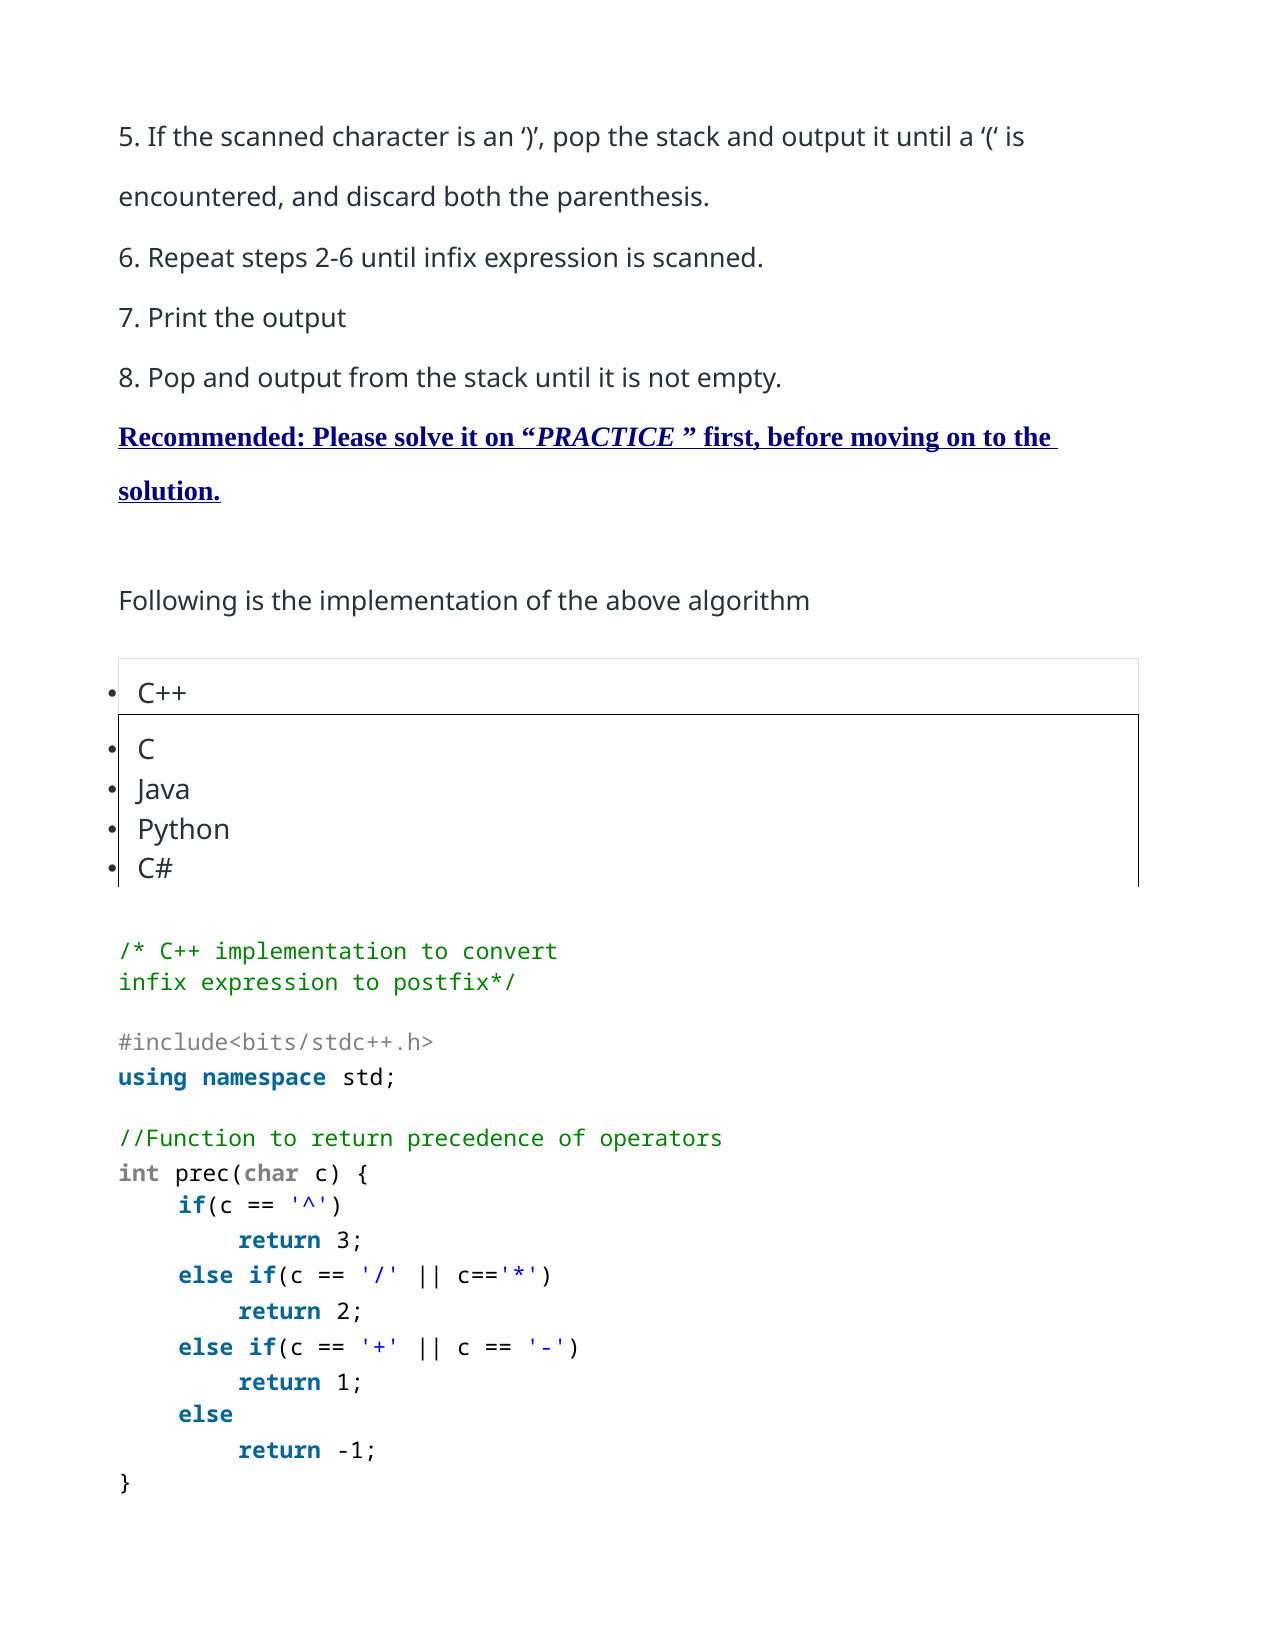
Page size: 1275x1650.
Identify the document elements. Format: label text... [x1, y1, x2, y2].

text Recommended: Please solve it on “PRACTICE ” first, before moving on to the solution. [118, 420, 1157, 560]
table_header /* C++ implementation to convert infix expression to postfix*/ #include<bits/stdc++.h> using namespace std; //Function to return precedence of operators int prec(char c) { if(c == '^') return 3; else if(c == '/' || c=='*') return 2; else if(c == '+' || c == '-') return 1; else return -1; } [118, 935, 1157, 1526]
list Python [119, 793, 1138, 833]
list C [119, 715, 1138, 753]
text 5. If the scanned character is an ‘)’, pop the stack and output it until a ‘(‘ is encountered, and discard both the parenthesis. 6. Repeat steps 2-6 until infix expression is scanned. 7. Print the output 8. Pop and output from the stack until it is not empty. [118, 118, 1157, 396]
list C# [119, 833, 1138, 887]
list C++ [119, 659, 1138, 712]
text Following is the implementation of the above algorithm [118, 582, 1157, 618]
list Java [119, 753, 1138, 793]
